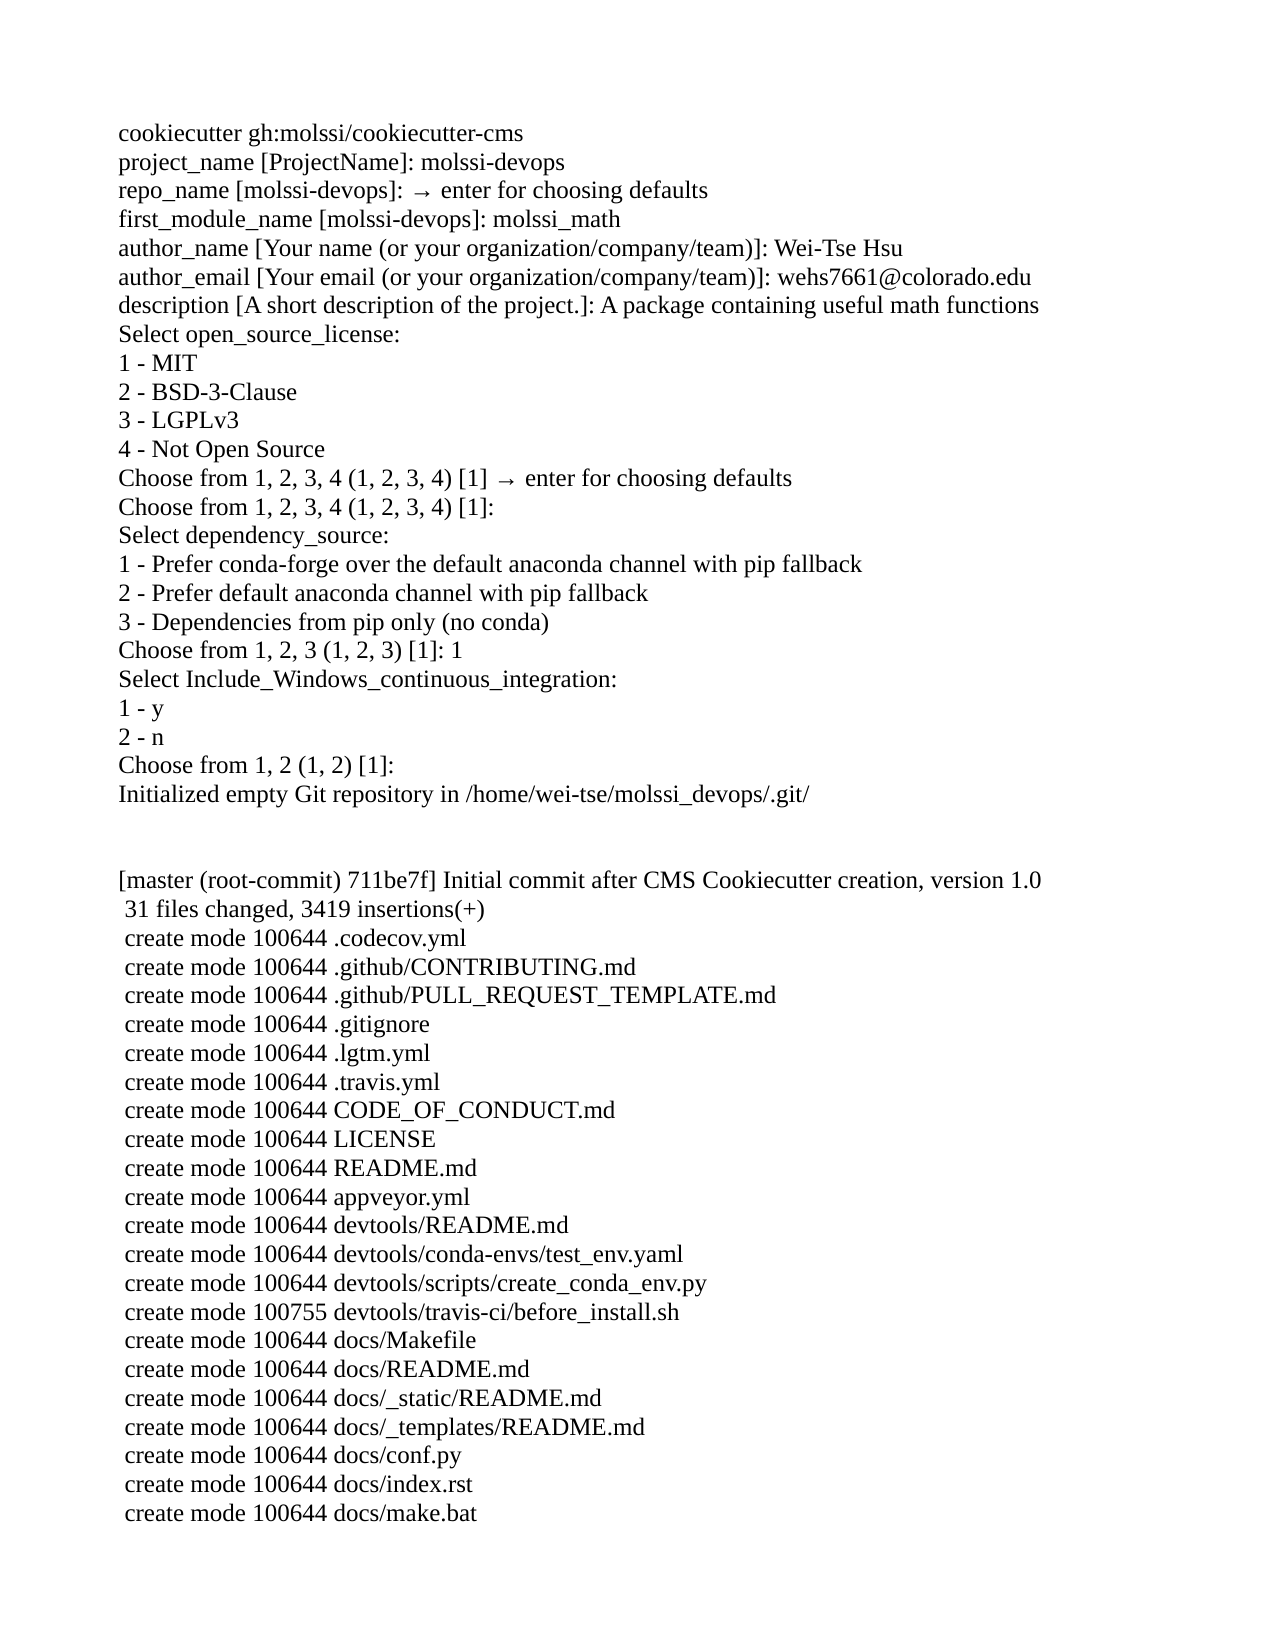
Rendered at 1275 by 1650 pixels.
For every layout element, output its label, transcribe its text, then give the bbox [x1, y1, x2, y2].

text Initialized empty Git repository in /home/wei-tse/molssi_devops/.git/ [118, 779, 1157, 808]
text [master (root-commit) 711be7f] Initial commit after CMS Cookiecutter creation, version 1.0 [118, 866, 1157, 894]
text first_module_name [molssi-devops]: molssi_math [118, 204, 1157, 233]
text create mode 100644 .gitignore [118, 1009, 1157, 1038]
text Select open_source_license: [118, 319, 1157, 348]
text create mode 100644 .lgtm.yml [118, 1038, 1157, 1067]
text create mode 100755 devtools/travis-ci/before_install.sh [118, 1297, 1157, 1326]
text author_name [Your name (or your organization/company/team)]: Wei-Tse Hsu [118, 233, 1157, 262]
text author_email [Your email (or your organization/company/team)]: wehs7661@colorado.edu [118, 262, 1157, 291]
text create mode 100644 devtools/scripts/create_conda_env.py [118, 1268, 1157, 1297]
text Select Include_Windows_continuous_integration: [118, 664, 1157, 693]
text create mode 100644 docs/_templates/README.md [118, 1412, 1157, 1441]
text description [A short description of the project.]: A package containing useful math functions [118, 291, 1157, 319]
text create mode 100644 appveyor.yml [118, 1182, 1157, 1211]
text 1 - y [118, 693, 1157, 722]
text 4 - Not Open Source [118, 434, 1157, 463]
text create mode 100644 docs/_static/README.md [118, 1383, 1157, 1412]
text create mode 100644 .codecov.yml [118, 923, 1157, 952]
text Choose from 1, 2, 3 (1, 2, 3) [1]: 1 [118, 636, 1157, 664]
text create mode 100644 .github/PULL_REQUEST_TEMPLATE.md [118, 981, 1157, 1009]
text create mode 100644 .github/CONTRIBUTING.md [118, 952, 1157, 981]
text 2 - Prefer default anaconda channel with pip fallback [118, 578, 1157, 607]
text create mode 100644 LICENSE [118, 1124, 1157, 1153]
text project_name [ProjectName]: molssi-devops [118, 147, 1157, 176]
text create mode 100644 docs/make.bat [118, 1498, 1157, 1527]
text create mode 100644 docs/Makefile [118, 1326, 1157, 1354]
text 3 - Dependencies from pip only (no conda) [118, 607, 1157, 636]
text create mode 100644 devtools/conda-envs/test_env.yaml [118, 1239, 1157, 1268]
text 1 - MIT [118, 348, 1157, 377]
text 2 - n [118, 722, 1157, 751]
text repo_name [molssi-devops]: → enter for choosing defaults [118, 176, 1157, 204]
text 3 - LGPLv3 [118, 406, 1157, 434]
text cookiecutter gh:molssi/cookiecutter-cms [118, 118, 1157, 147]
text create mode 100644 devtools/README.md [118, 1211, 1157, 1239]
text create mode 100644 docs/index.rst [118, 1469, 1157, 1498]
text Choose from 1, 2, 3, 4 (1, 2, 3, 4) [1] → enter for choosing defaults [118, 463, 1157, 492]
text 31 files changed, 3419 insertions(+) [118, 894, 1157, 923]
text create mode 100644 docs/README.md [118, 1354, 1157, 1383]
text create mode 100644 README.md [118, 1153, 1157, 1182]
text create mode 100644 docs/conf.py [118, 1441, 1157, 1469]
text create mode 100644 CODE_OF_CONDUCT.md [118, 1096, 1157, 1124]
text Choose from 1, 2 (1, 2) [1]: [118, 751, 1157, 779]
text 1 - Prefer conda-forge over the default anaconda channel with pip fallback [118, 549, 1157, 578]
text create mode 100644 .travis.yml [118, 1067, 1157, 1096]
text Choose from 1, 2, 3, 4 (1, 2, 3, 4) [1]: [118, 492, 1157, 521]
text 2 - BSD-3-Clause [118, 377, 1157, 406]
text Select dependency_source: [118, 521, 1157, 549]
